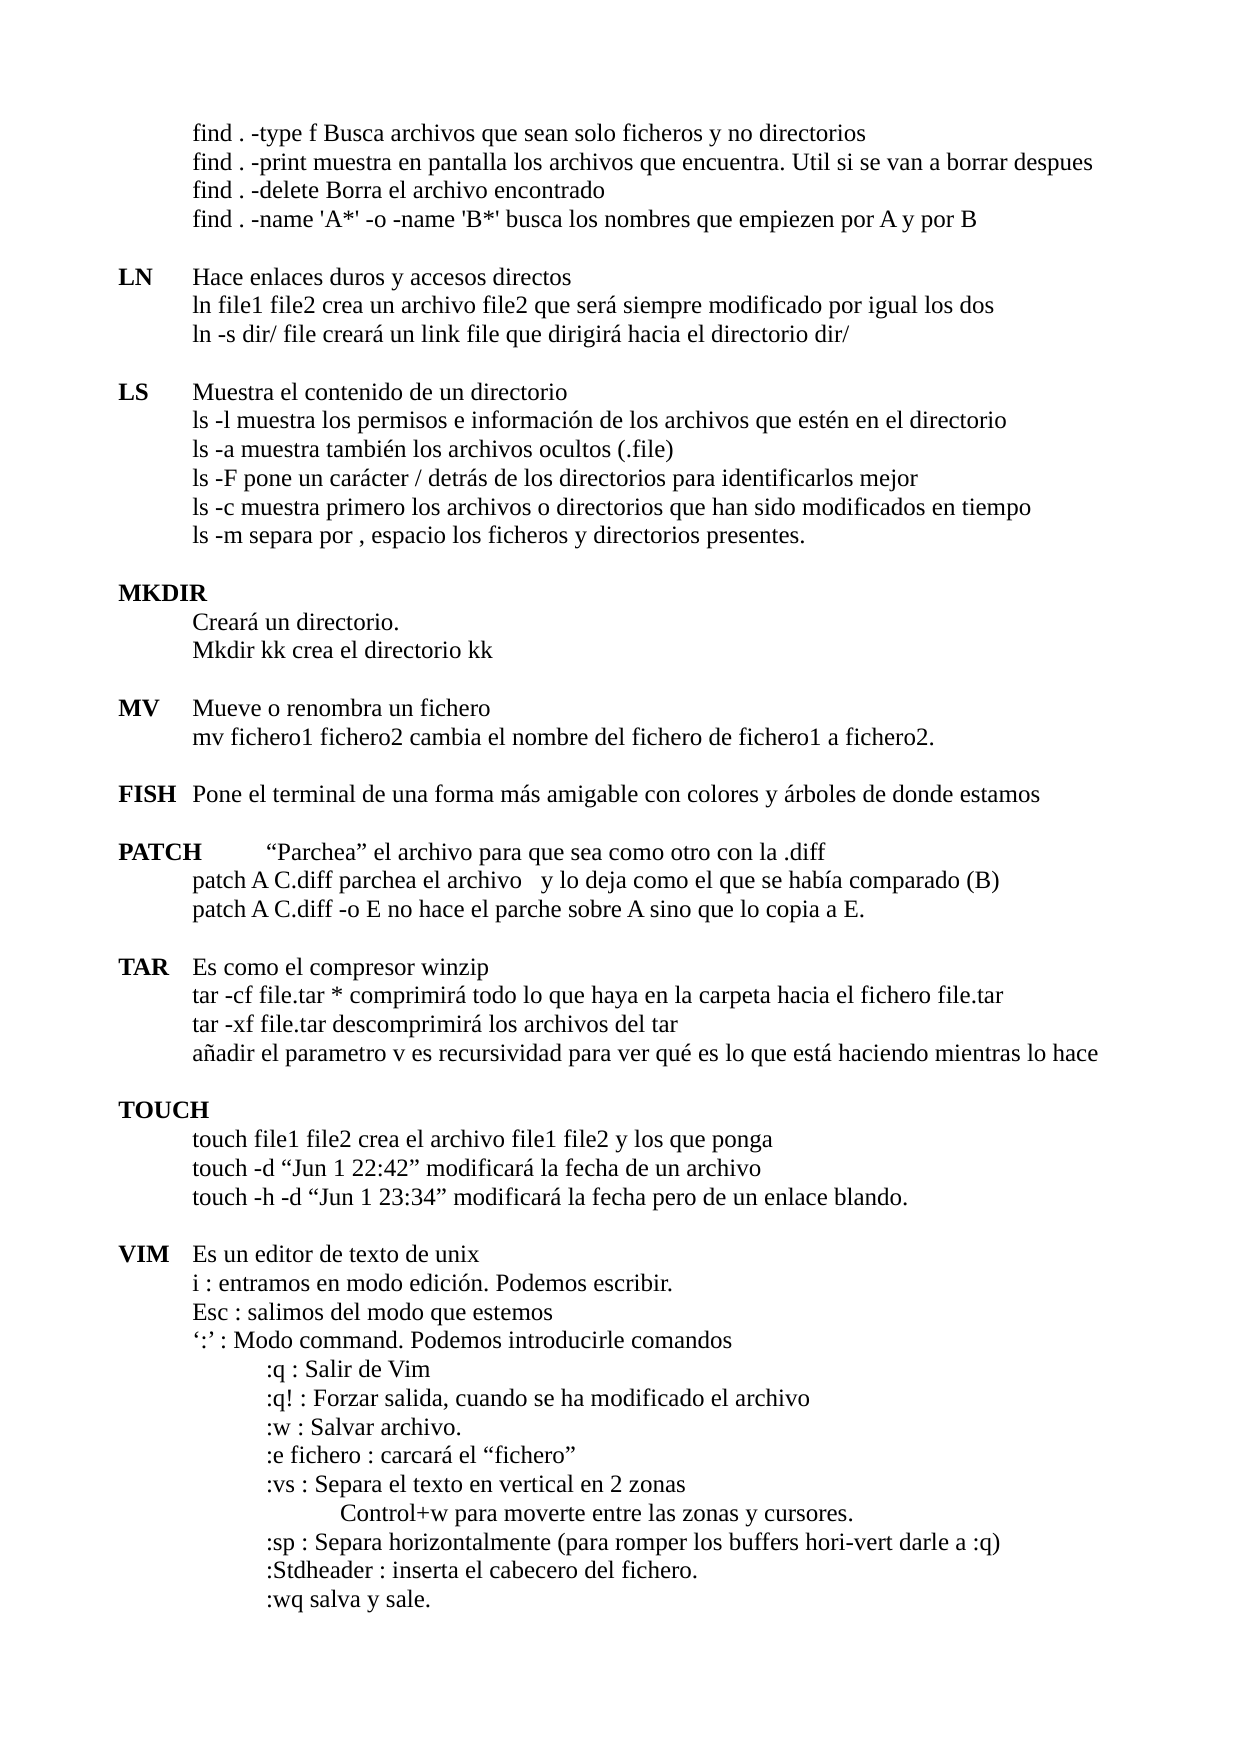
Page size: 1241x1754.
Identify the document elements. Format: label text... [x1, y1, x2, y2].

text Control+w para moverte entre las zonas y cursores. [118, 1498, 1122, 1527]
text MV Mueve o renombra un fichero [118, 693, 1122, 722]
text :vs : Separa el texto en vertical en 2 zonas [118, 1469, 1122, 1498]
text patch A C.diff parchea el archivo y lo deja como el que se había comparado (B) [118, 866, 1122, 894]
text Esc : salimos del modo que estemos [118, 1297, 1122, 1326]
text FISH Pone el terminal de una forma más amigable con colores y árboles de donde estamos [118, 779, 1122, 808]
text MKDIR [118, 578, 1122, 607]
text Mkdir kk crea el directorio kk [118, 636, 1122, 664]
text :sp : Separa horizontalmente (para romper los buffers hori-vert darle a :q) [118, 1527, 1122, 1556]
text :q! : Forzar salida, cuando se ha modificado el archivo [118, 1383, 1122, 1412]
text find . -name 'A*' -o -name 'B*' busca los nombres que empiezen por A y por B [118, 204, 1122, 233]
text mv fichero1 fichero2 cambia el nombre del fichero de fichero1 a fichero2. [118, 722, 1122, 751]
text :w : Salvar archivo. [118, 1412, 1122, 1441]
text ls -c muestra primero los archivos o directorios que han sido modificados en tiempo [118, 492, 1122, 521]
text :e fichero : carcará el “fichero” [118, 1441, 1122, 1469]
text PATCH “Parchea” el archivo para que sea como otro con la .diff [118, 837, 1122, 866]
text :Stdheader : inserta el cabecero del fichero. [118, 1556, 1122, 1584]
text find . -delete Borra el archivo encontrado [118, 176, 1122, 204]
text patch A C.diff -o E no hace el parche sobre A sino que lo copia a E. [118, 894, 1122, 923]
text ls -m separa por , espacio los ficheros y directorios presentes. [118, 521, 1122, 549]
text ln -s dir/ file creará un link file que dirigirá hacia el directorio dir/ [118, 319, 1122, 348]
text ln file1 file2 crea un archivo file2 que será siempre modificado por igual los dos [118, 291, 1122, 319]
text LN Hace enlaces duros y accesos directos [118, 262, 1122, 291]
text ls -a muestra también los archivos ocultos (.file) [118, 434, 1122, 463]
text touch file1 file2 crea el archivo file1 file2 y los que ponga [118, 1124, 1122, 1153]
text :q : Salir de Vim [118, 1354, 1122, 1383]
text ‘:’ : Modo command. Podemos introducirle comandos [118, 1326, 1122, 1354]
text TAR Es como el compresor winzip [118, 952, 1122, 981]
text :wq salva y sale. [118, 1584, 1122, 1613]
text tar -cf file.tar * comprimirá todo lo que haya en la carpeta hacia el fichero file.tar [118, 981, 1122, 1009]
text touch -h -d “Jun 1 23:34” modificará la fecha pero de un enlace blando. [118, 1182, 1122, 1211]
text ls -l muestra los permisos e información de los archivos que estén en el directorio [118, 406, 1122, 434]
text tar -xf file.tar descomprimirá los archivos del tar [118, 1009, 1122, 1038]
text find . -print muestra en pantalla los archivos que encuentra. Util si se van a borrar despues [118, 147, 1122, 176]
text ls -F pone un carácter / detrás de los directorios para identificarlos mejor [118, 463, 1122, 492]
text VIM Es un editor de texto de unix [118, 1239, 1122, 1268]
text touch -d “Jun 1 22:42” modificará la fecha de un archivo [118, 1153, 1122, 1182]
text añadir el parametro v es recursividad para ver qué es lo que está haciendo mientras lo hace [118, 1038, 1122, 1067]
text Creará un directorio. [118, 607, 1122, 636]
text i : entramos en modo edición. Podemos escribir. [118, 1268, 1122, 1297]
text TOUCH [118, 1096, 1122, 1124]
text find . -type f Busca archivos que sean solo ficheros y no directorios [118, 118, 1122, 147]
text LS Muestra el contenido de un directorio [118, 377, 1122, 406]
